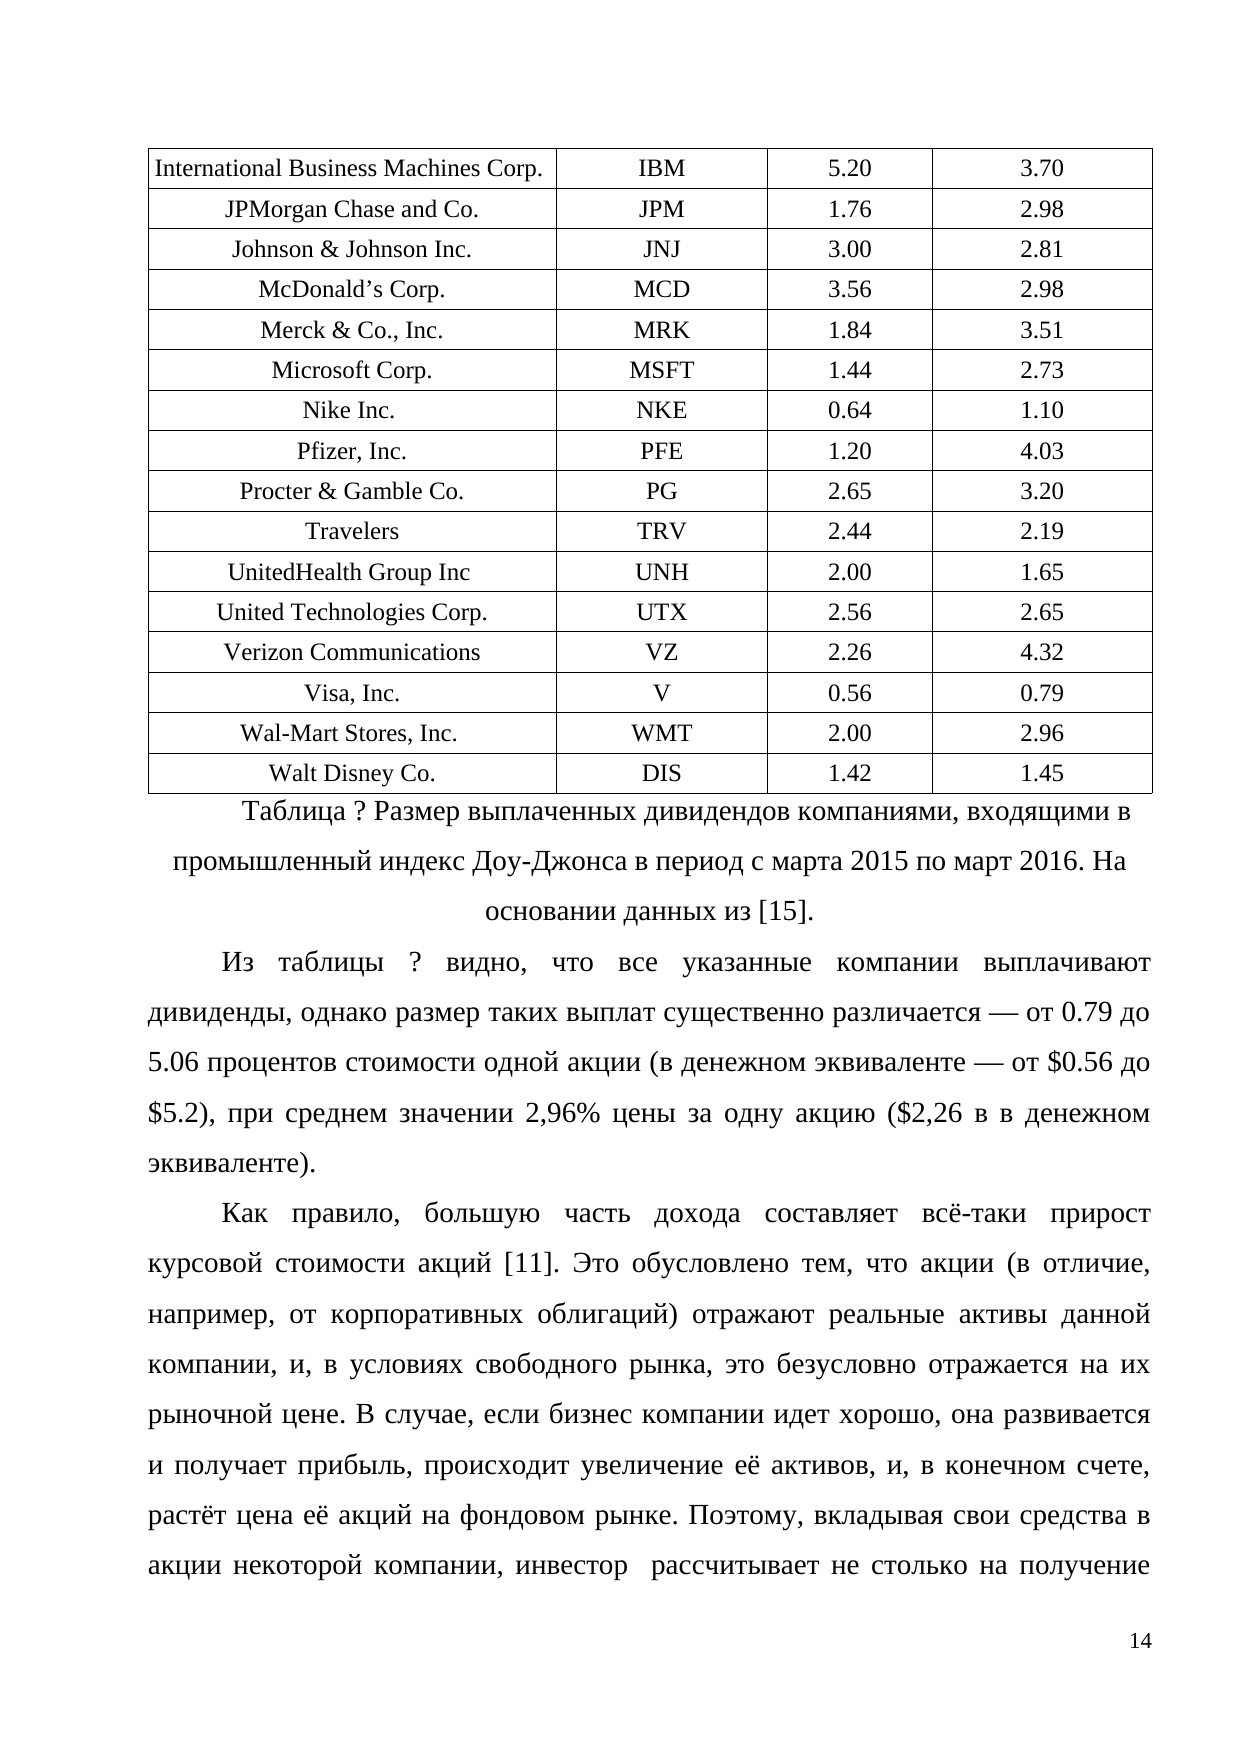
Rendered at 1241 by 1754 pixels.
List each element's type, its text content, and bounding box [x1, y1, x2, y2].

table_cell 2.98 [933, 189, 1152, 228]
table_cell Nike Inc. [149, 391, 556, 430]
table_cell Merck & Co., Inc. [149, 310, 556, 349]
table_cell Wal-Mart Stores, Inc. [149, 713, 556, 752]
table_cell 3.00 [768, 229, 932, 269]
table_cell United Technologies Corp. [149, 592, 556, 631]
table_cell PFE [557, 431, 767, 470]
table_cell International Business Machines Corp. [149, 149, 556, 188]
table_cell 1.76 [768, 189, 932, 228]
table_cell 5.20 [768, 149, 932, 188]
table_cell 2.00 [768, 713, 932, 752]
table_cell MRK [557, 310, 767, 349]
table_cell JPMorgan Chase and Co. [149, 189, 556, 228]
table_cell 3.51 [933, 310, 1152, 349]
table_cell 2.65 [768, 471, 932, 511]
table_cell 1.10 [933, 391, 1152, 430]
table_cell 2.81 [933, 229, 1152, 269]
text Из таблицы ? видно, что все указанные компании выплачивают дивиденды, однако размер таких выплат существенно различается — от 0.79 до 5.06 процентов стоимости одной акции (в денежном эквиваленте — от $0.56 до $5.2), при среднем значении 2,96% цены за одну акцию ($2,26 в в денежном эквиваленте). [148, 944, 1152, 1178]
table_cell 2.73 [933, 350, 1152, 389]
table_cell TRV [557, 512, 767, 551]
table_cell NKE [557, 391, 767, 430]
table_cell 1.65 [933, 552, 1152, 591]
table_cell UNH [557, 552, 767, 591]
text Таблица ? Размер выплаченных дивидендов компаниями, входящими в промышленный индекс Доу-Джонса в период с марта 2015 по март 2016. На основании данных из [15]. [148, 794, 1152, 927]
table_cell 2.19 [933, 512, 1152, 551]
table_cell Johnson & Johnson Inc. [149, 229, 556, 269]
table_cell 1.44 [768, 350, 932, 389]
table_cell 2.96 [933, 713, 1152, 752]
table_cell 2.00 [768, 552, 932, 591]
table_cell PG [557, 471, 767, 511]
table_cell WMT [557, 713, 767, 752]
table_cell Procter & Gamble Co. [149, 471, 556, 511]
table_cell MSFT [557, 350, 767, 389]
table_cell MCD [557, 270, 767, 309]
table_cell JPM [557, 189, 767, 228]
table_cell McDonald’s Corp. [149, 270, 556, 309]
table_cell JNJ [557, 229, 767, 269]
table_cell Travelers [149, 512, 556, 551]
table_cell 2.26 [768, 632, 932, 672]
table_cell VZ [557, 632, 767, 672]
table_cell 1.45 [933, 754, 1152, 793]
table_cell UTX [557, 592, 767, 631]
table_cell Verizon Communications [149, 632, 556, 672]
table_cell 2.56 [768, 592, 932, 631]
table_cell 3.70 [933, 149, 1152, 188]
table_cell 2.65 [933, 592, 1152, 631]
table_cell 2.44 [768, 512, 932, 551]
table_cell 1.42 [768, 754, 932, 793]
table_cell 0.56 [768, 673, 932, 712]
table_cell IBM [557, 149, 767, 188]
table_cell 0.79 [933, 673, 1152, 712]
table_cell 2.98 [933, 270, 1152, 309]
table_cell Pfizer, Inc. [149, 431, 556, 470]
table_cell Walt Disney Co. [149, 754, 556, 793]
table_cell 1.20 [768, 431, 932, 470]
table_cell Visa, Inc. [149, 673, 556, 712]
table_cell UnitedHealth Group Inc [149, 552, 556, 591]
table_cell DIS [557, 754, 767, 793]
table_cell Microsoft Corp. [149, 350, 556, 389]
table_cell 3.56 [768, 270, 932, 309]
table_cell 3.20 [933, 471, 1152, 511]
table_cell 4.32 [933, 632, 1152, 672]
table_cell 0.64 [768, 391, 932, 430]
text Как правило, большую часть дохода составляет всё-таки прирост курсовой стоимости акций [11]. Это обусловлено тем, что акции (в отличие, например, от корпоративных облигаций) отражают реальные активы данной компании, и, в условиях свободного рынка, это безусловно отражается на их рыночной цене. В случае, если бизнес компании идет хорошо, она развивается и получает прибыль, происходит увеличение её активов, и, в конечном счете, растёт цена её акций на фондовом рынке. Поэтому, вкладывая свои средства в акции некоторой компании, инвестор рассчитывает не столько на получение [148, 1195, 1152, 1581]
table_cell V [557, 673, 767, 712]
table_cell 4.03 [933, 431, 1152, 470]
table_cell 1.84 [768, 310, 932, 349]
